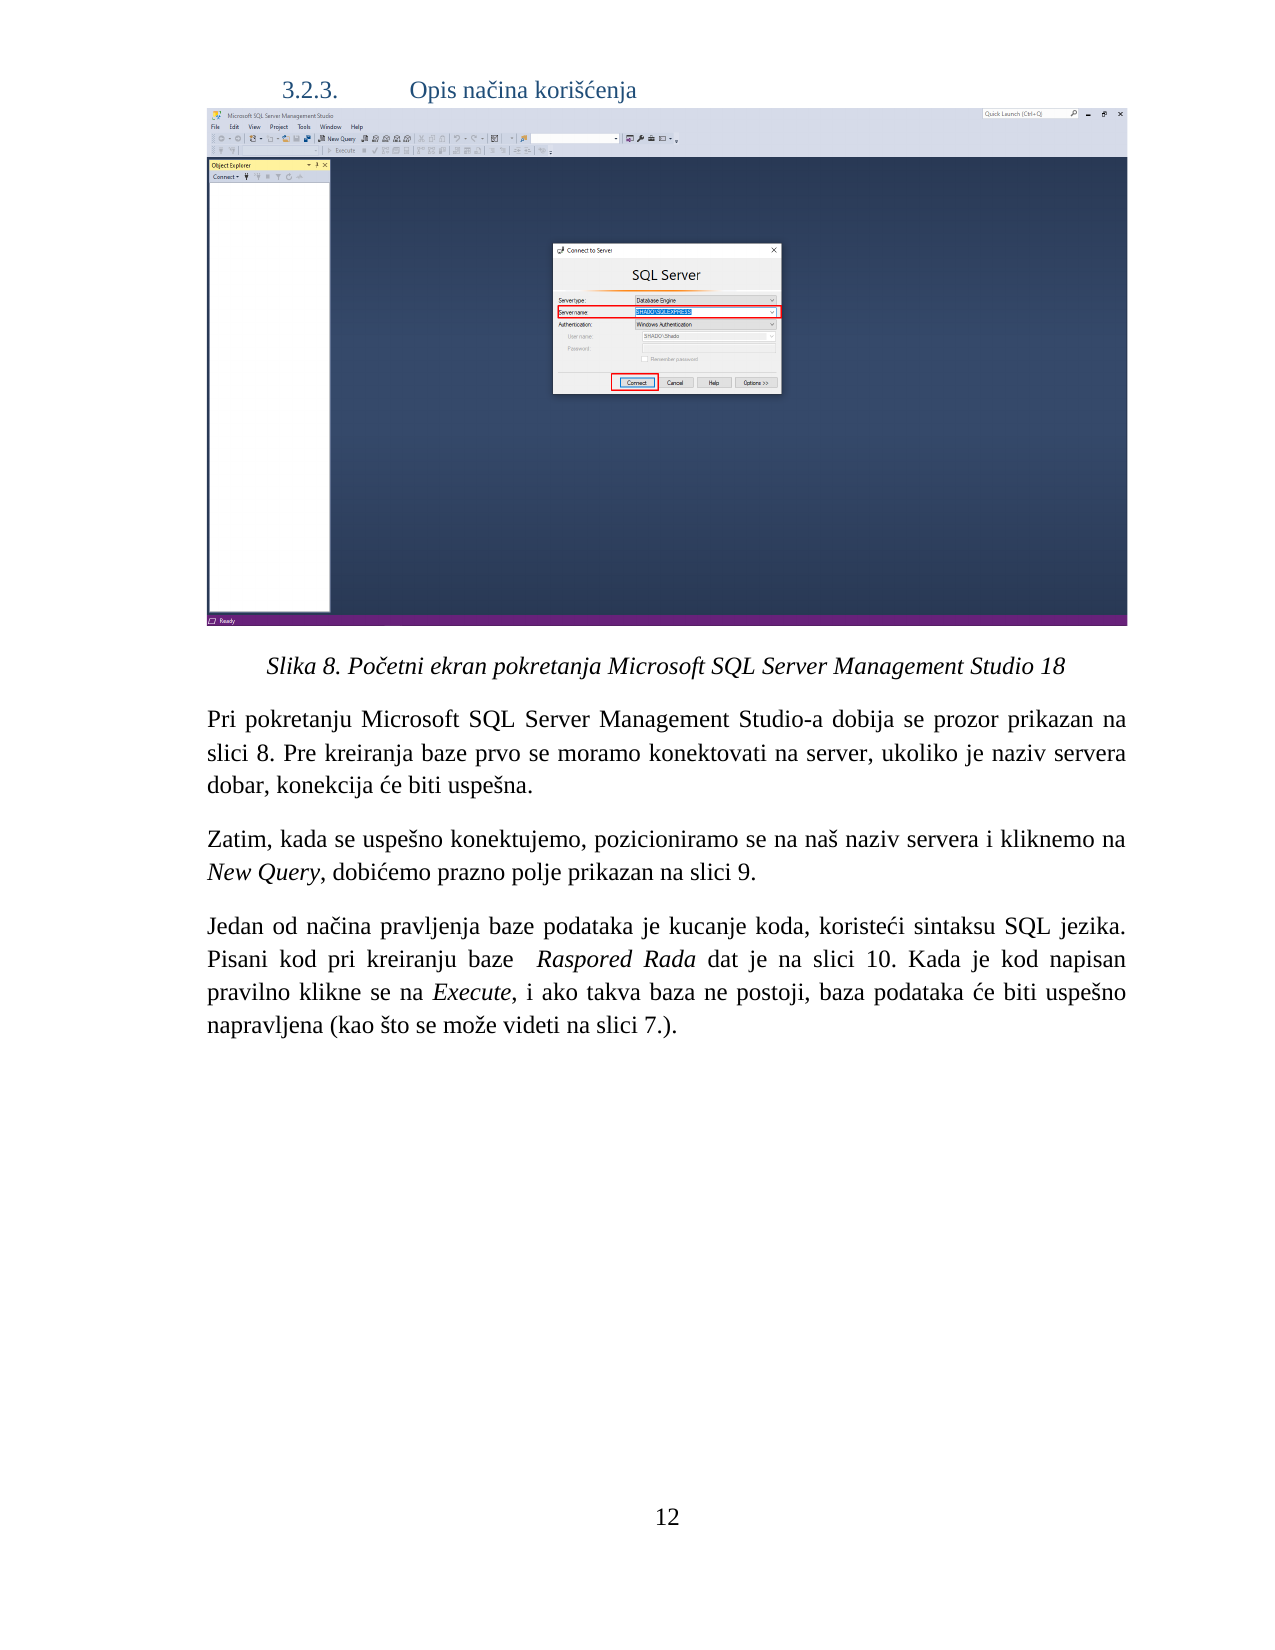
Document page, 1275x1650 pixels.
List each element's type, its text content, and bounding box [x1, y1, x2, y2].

subtitle Opis načina korišćenja [282, 75, 1127, 104]
text Jedan od načina pravljenja baze podataka je kucanje koda, koristeći sintaksu SQL jezika. Pisani kod pri kreiranju baze Raspored Rada dat je na slici 10. Kada je kod napisan pravilno klikne se na Execute, i ako takva baza ne postoji, baza podataka će biti uspešno napravljena (kao što se može videti na slici 7.). [207, 911, 1127, 1039]
text Zatim, kada se uspešno konektujemo, pozicioniramo se na naš naziv servera i kliknemo na New Query, dobićemo prazno polje prikazan na slici 9. [207, 824, 1127, 886]
text Pri pokretanju Microsoft SQL Server Management Studio-a dobija se prozor prikazan na slici 8. Pre kreiranja baze prvo se moramo konektovati na server, ukoliko je naziv servera dobar, konekcija će biti uspešna. [207, 704, 1127, 799]
text Slika 8. Početni ekran pokretanja Microsoft SQL Server Management Studio 18 [207, 651, 1127, 679]
